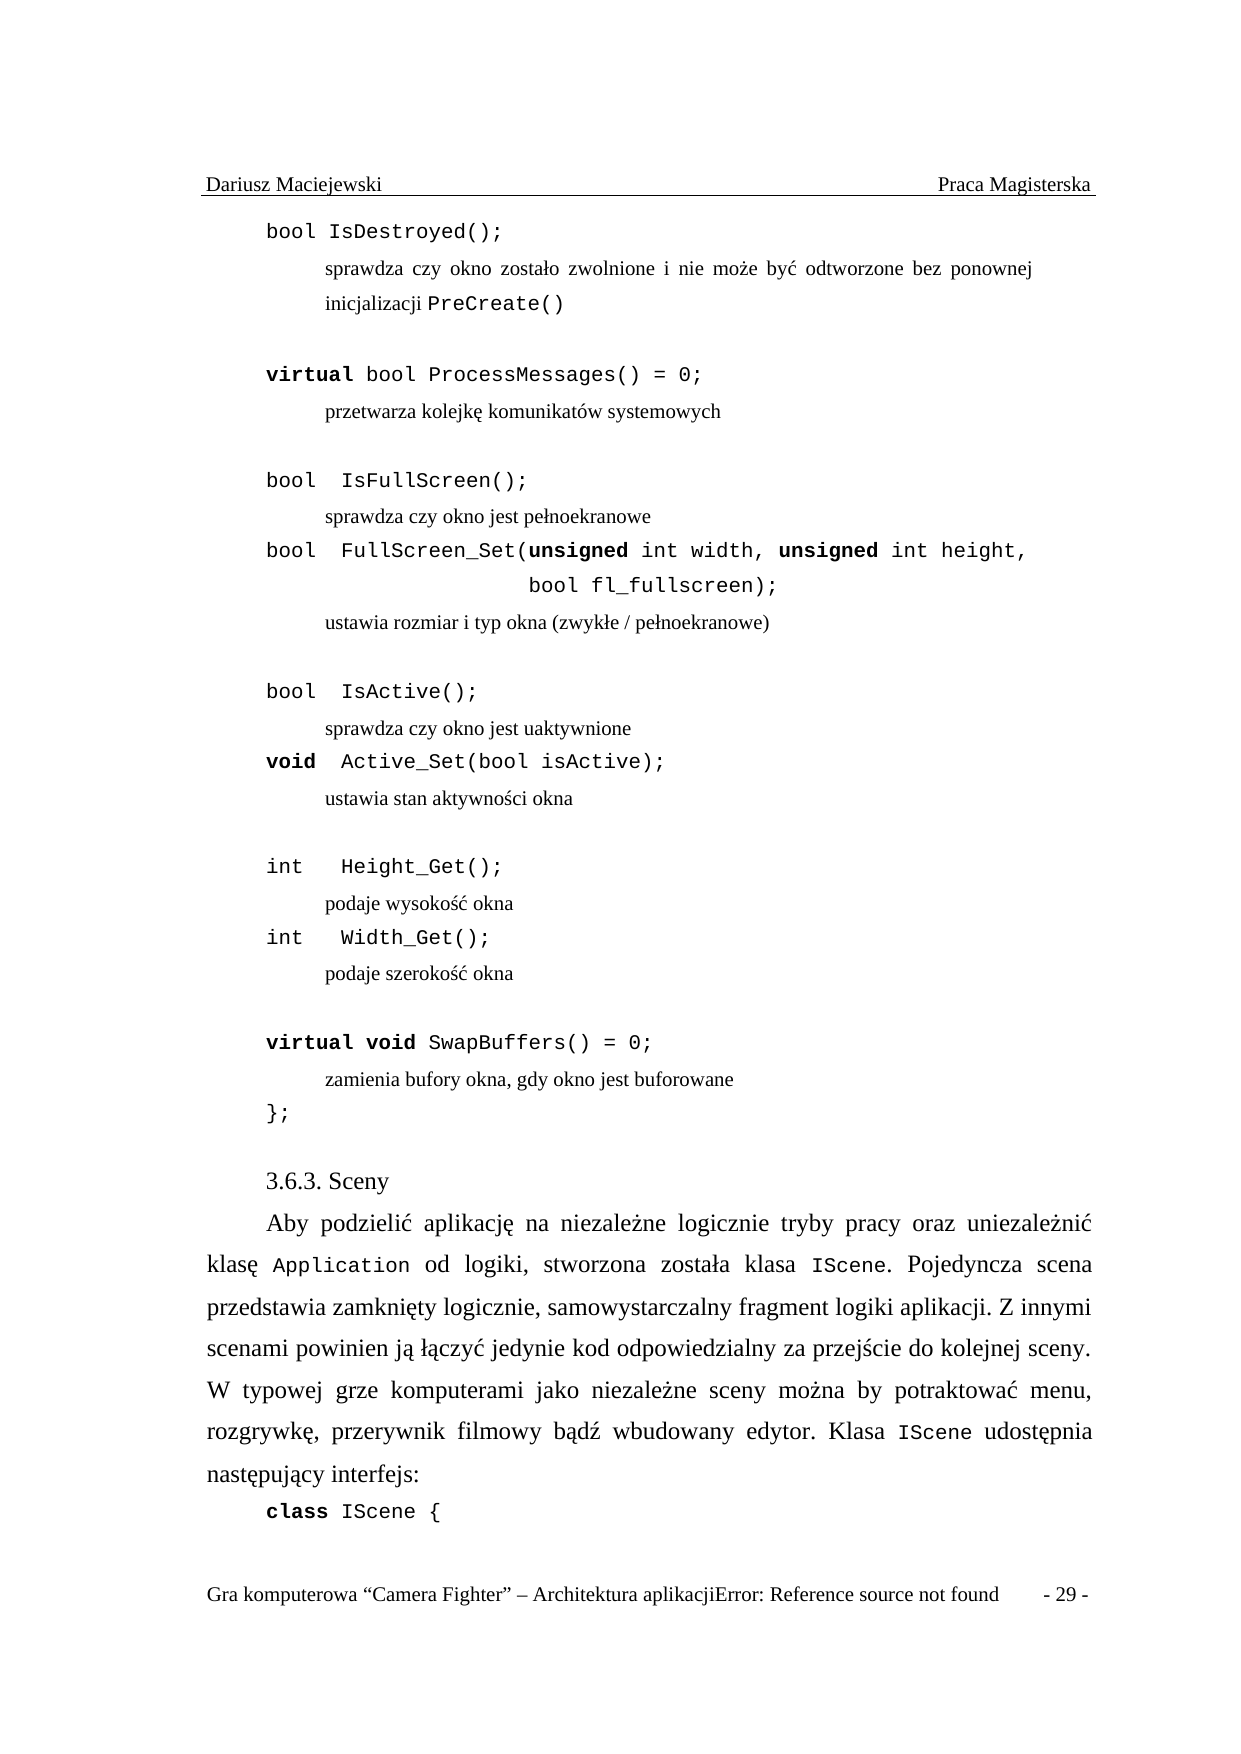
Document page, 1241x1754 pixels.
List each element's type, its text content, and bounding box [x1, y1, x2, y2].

text sprawdza czy okno zostało zwolnione i nie może być odtworzone bez ponownej inicjalizacji PreCreate() [325, 257, 1033, 317]
text podaje szerokość okna [325, 962, 1033, 985]
text bool IsDestroyed(); [266, 221, 1033, 245]
text void Active_Set(bool isActive); [266, 751, 1033, 775]
subtitle Sceny [207, 1167, 1092, 1195]
text virtual void SwapBuffers() = 0; [266, 1032, 1033, 1056]
text zamienia bufory okna, gdy okno jest buforowane [325, 1068, 1033, 1091]
text sprawdza czy okno jest uaktywnione [325, 716, 1033, 739]
text bool IsFullScreen(); [266, 470, 1033, 493]
text int Height_Get(); [266, 857, 1033, 880]
text }; [266, 1102, 1033, 1126]
text int Width_Get(); [266, 927, 1033, 950]
text bool FullScreen_Set(unsigned int width, unsigned int height, bool fl_fullscreen); [266, 540, 1033, 599]
text class IScene { [266, 1501, 1033, 1525]
text bool IsActive(); [266, 681, 1033, 704]
text virtual bool ProcessMessages() = 0; [266, 364, 1033, 388]
text podaje wysokość okna [325, 892, 1033, 915]
text ustawia rozmiar i typ okna (zwykłe / pełnoekranowe) [325, 611, 1033, 634]
text sprawdza czy okno jest pełnoekranowe [325, 505, 1033, 528]
text Aby podzielić aplikację na niezależne logicznie tryby pracy oraz uniezależnić klasę Application od logiki, stworzona została klasa IScene. Pojedyncza scena przedstawia zamknięty logicznie, samowystarczalny fragment logiki aplikacji. Z innymi scenami powinien ją łączyć jedynie kod odpowiedzialny za przejście do kolejnej sceny. W typowej grze komputerami jako niezależne sceny można by potraktować menu, rozgrywkę, przerywnik filmowy bądź wbudowany edytor. Klasa IScene udostępnia następujący interfejs: [207, 1209, 1092, 1487]
text ustawia stan aktywności okna [325, 786, 1033, 809]
text przetwarza kolejkę komunikatów systemowych [325, 400, 1033, 423]
